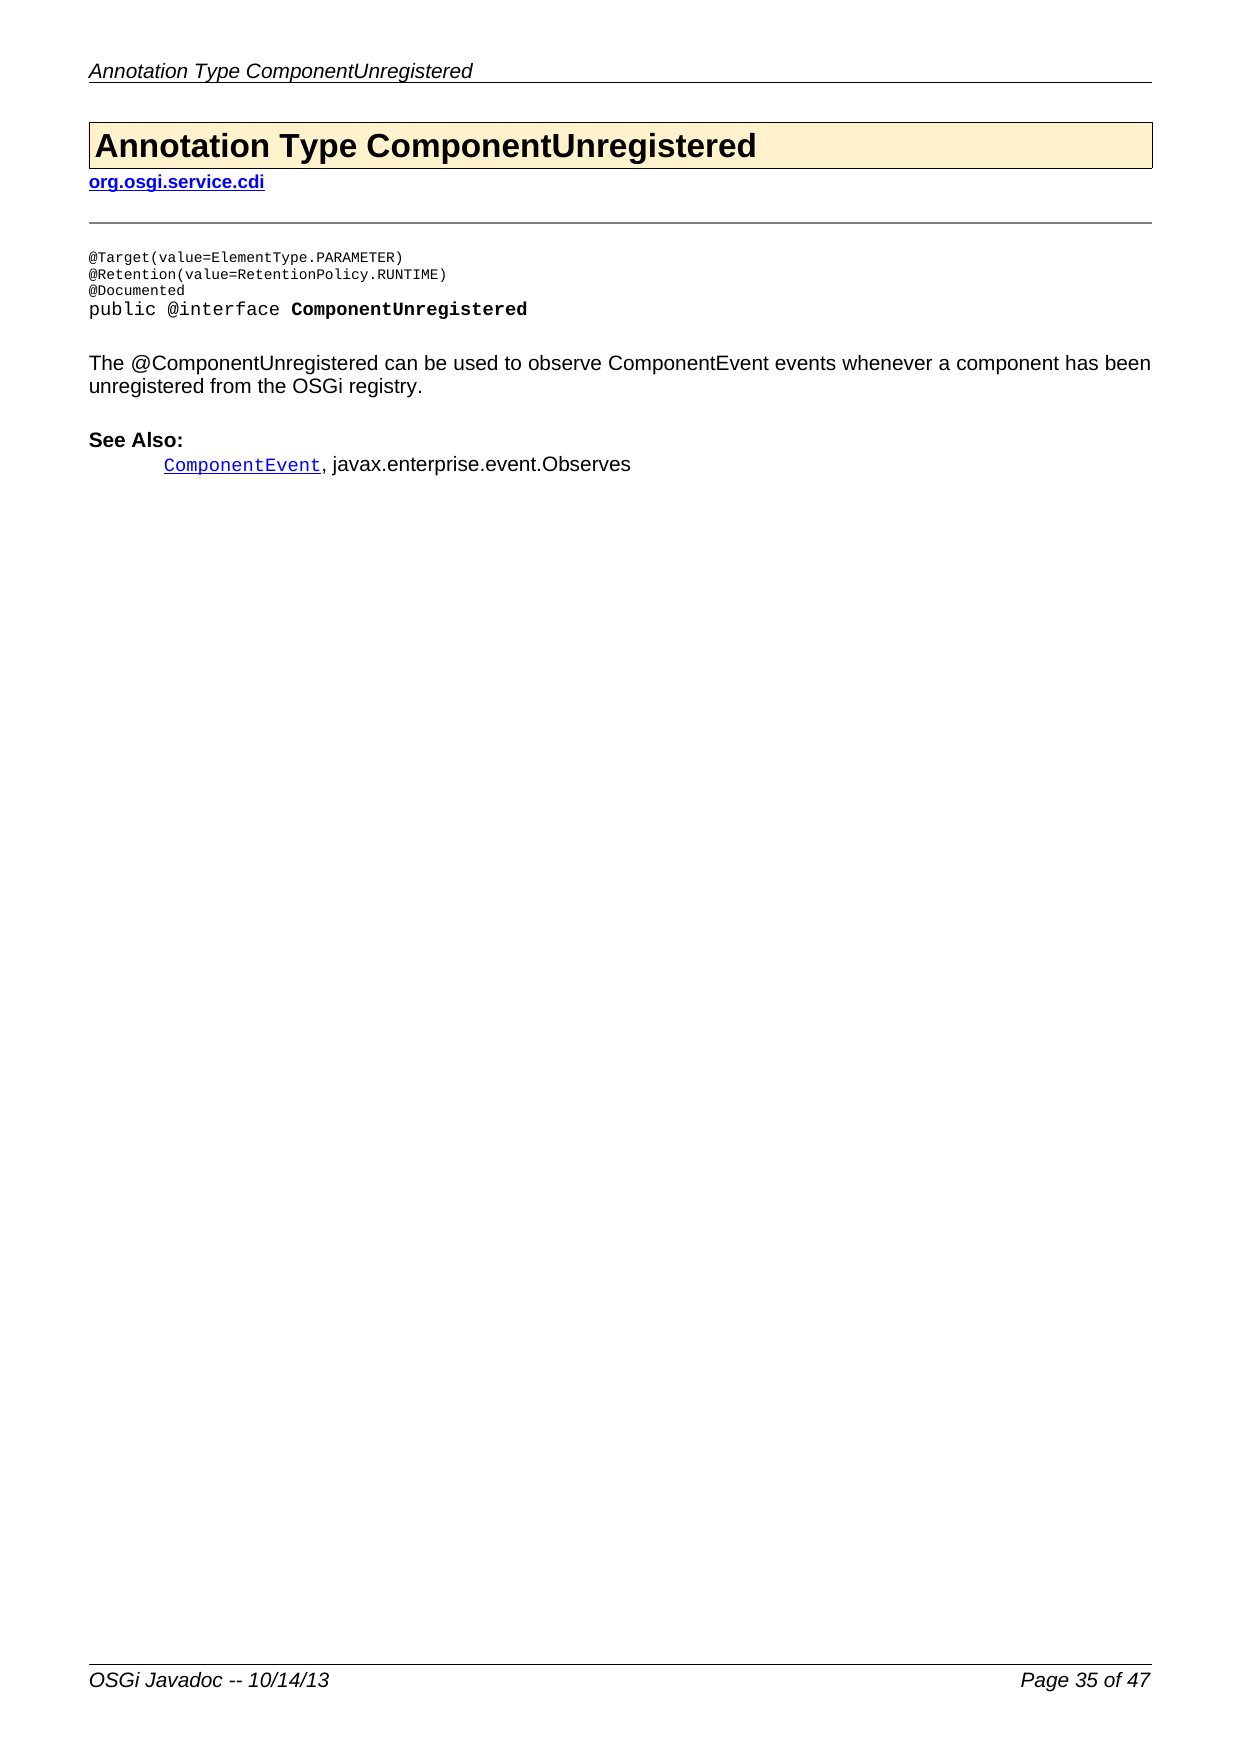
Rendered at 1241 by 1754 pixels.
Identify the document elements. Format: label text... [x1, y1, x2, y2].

text ComponentEvent, javax.enterprise.event.Observes [163, 451, 1152, 477]
text See Also: [88, 427, 1152, 451]
text The @ComponentUnregistered can be used to observe ComponentEvent events whenever a component has been unregistered from the OSGi registry. [88, 350, 1152, 398]
text org.osgi.service.cdi [88, 171, 1152, 193]
text @Target(value=ElementType.PARAMETER) @Retention(value=RetentionPolicy.RUNTIME) @Documented public @interface ComponentUnregistered [88, 250, 1152, 321]
subtitle Annotation Type ComponentUnregistered [90, 123, 1152, 168]
